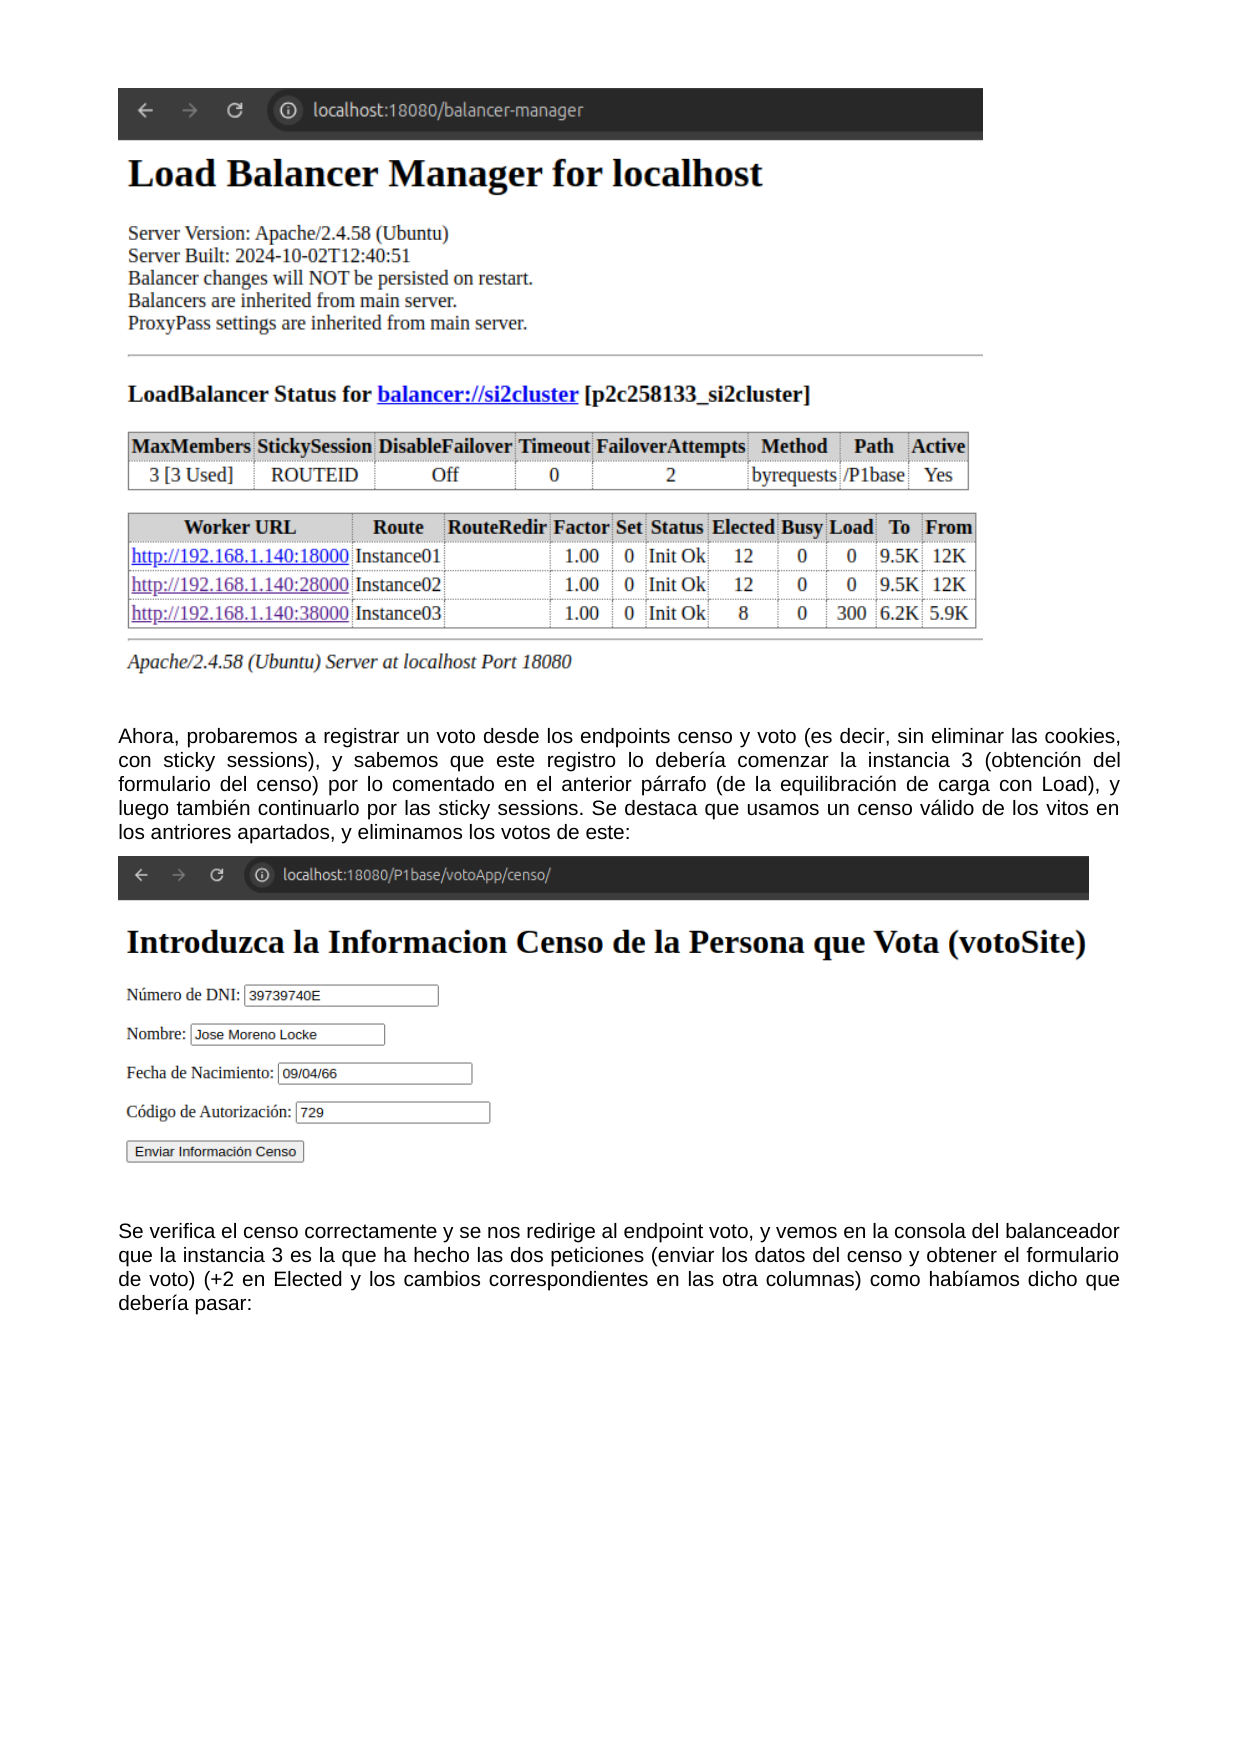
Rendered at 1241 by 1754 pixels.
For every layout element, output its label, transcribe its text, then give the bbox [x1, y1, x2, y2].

text Se verifica el censo correctamente y se nos redirige al endpoint voto, y vemos en la consola del balanceador que la instancia 3 es la que ha hecho las dos peticiones (enviar los datos del censo y obtener el formulario de voto) (+2 en Elected y los cambios correspondientes en las otra columnas) como habíamos dicho que debería pasar: [118, 1219, 1122, 1314]
text Ahora, probaremos a registrar un voto desde los endpoints censo y voto (es decir, sin eliminar las cookies, con sticky sessions), y sabemos que este registro lo debería comenzar la instancia 3 (obtención del formulario del censo) por lo comentado en el anterior párrafo (de la equilibración de carga con Load), y luego también continuarlo por las sticky sessions. Se destaca que usamos un censo válido de los vitos en los antriores apartados, y eliminamos los votos de este: [118, 724, 1122, 844]
picture [118, 856, 1089, 1170]
picture [118, 88, 983, 676]
